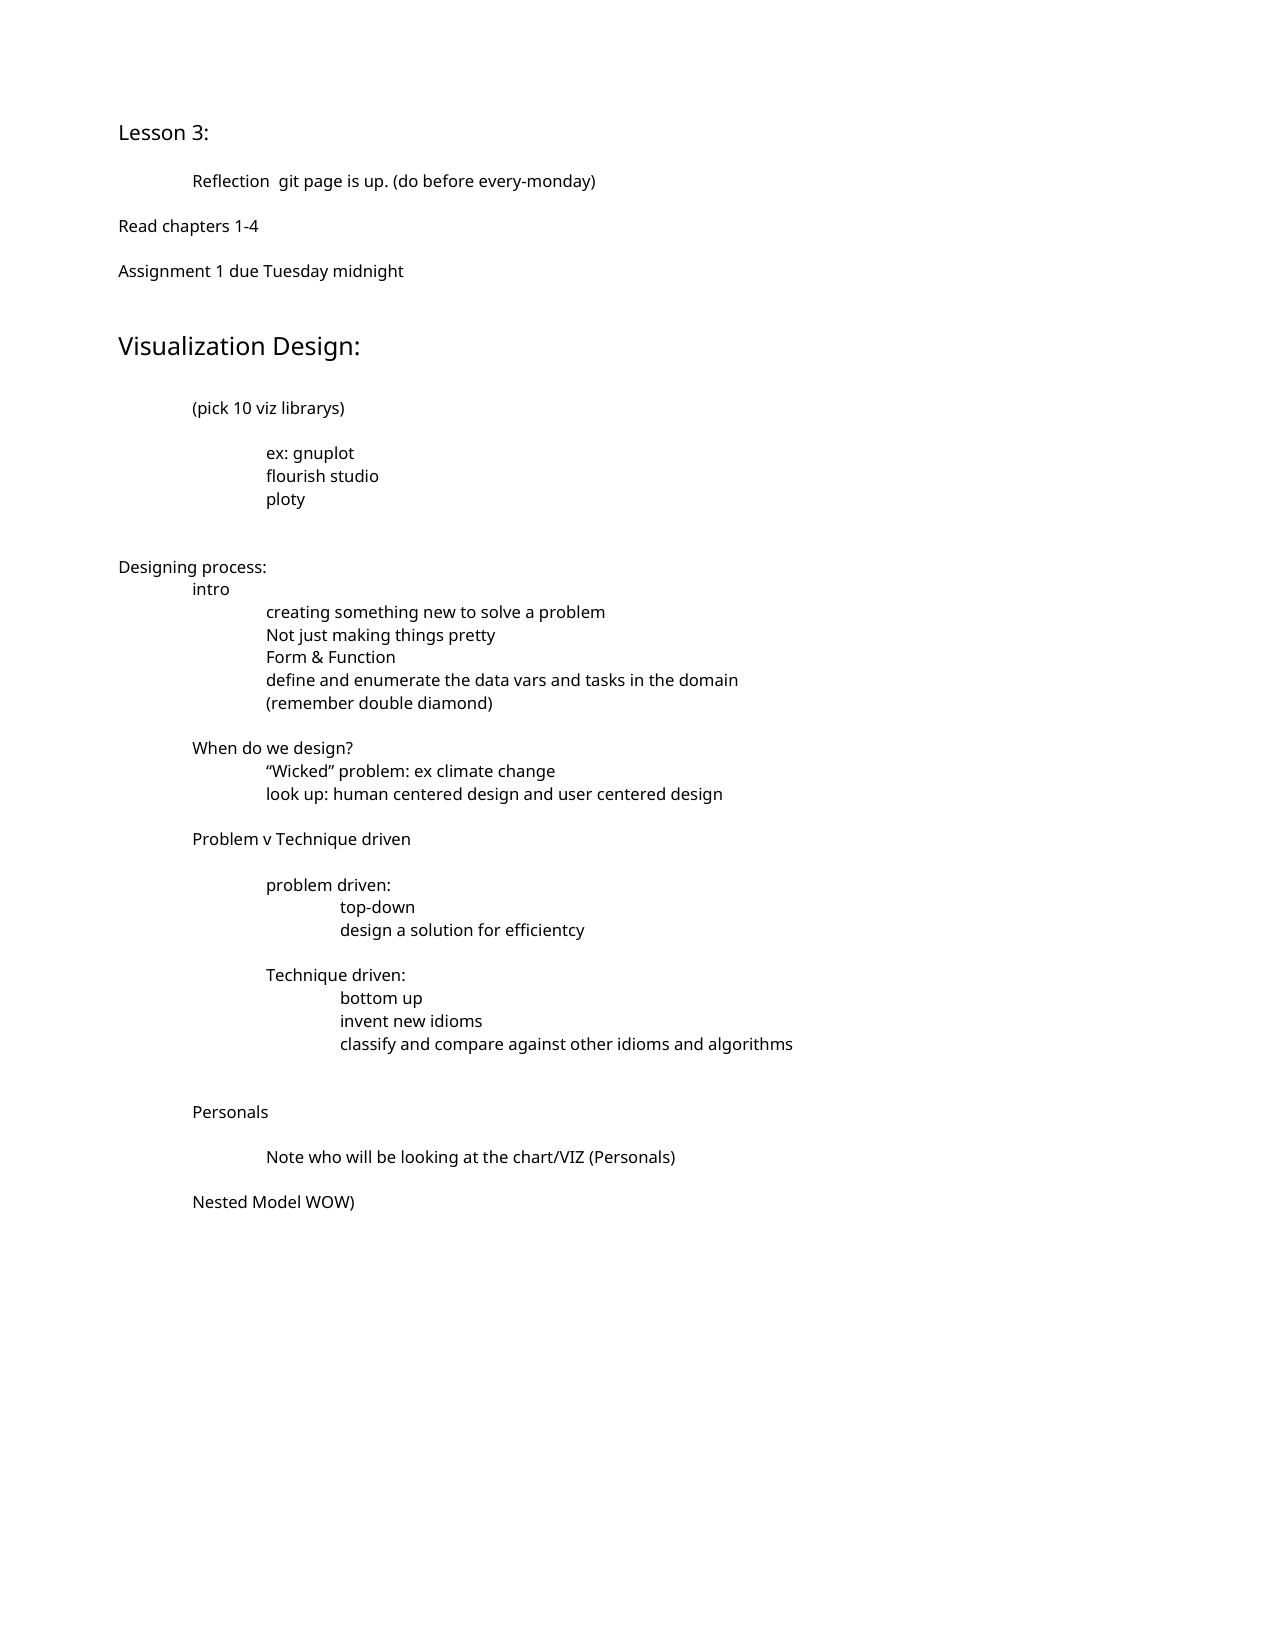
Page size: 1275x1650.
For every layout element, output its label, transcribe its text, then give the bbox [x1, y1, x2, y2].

text intro [118, 578, 1157, 601]
text Nested Model WOW) [118, 1191, 1157, 1214]
text invent new idioms [192, 1009, 1157, 1032]
text ploty [118, 487, 1157, 510]
text Form & Function [118, 646, 1157, 669]
text Read chapters 1-4 [118, 215, 1157, 237]
text ex: gnuplot [118, 442, 1157, 464]
text bottom up [192, 987, 1157, 1009]
text Technique driven: [192, 964, 1157, 987]
text (pick 10 viz librarys) [118, 396, 1157, 419]
text design a solution for efficientcy [192, 919, 1157, 941]
text look up: human centered design and user centered design [118, 782, 1157, 805]
text flourish studio [118, 464, 1157, 487]
text Assignment 1 due Tuesday midnight [118, 260, 1157, 283]
text Visualization Design: [118, 328, 1157, 362]
text “Wicked” problem: ex climate change [118, 760, 1157, 782]
text classify and compare against other idioms and algorithms [192, 1032, 1157, 1055]
text (remember double diamond) [118, 692, 1157, 714]
text Not just making things pretty [118, 623, 1157, 646]
text Lesson 3: [118, 118, 1157, 147]
text When do we design? [118, 737, 1157, 760]
text define and enumerate the data vars and tasks in the domain [118, 669, 1157, 692]
text Problem v Technique driven [118, 828, 1157, 851]
text top-down [192, 896, 1157, 919]
text Note who will be looking at the chart/VIZ (Personals) [118, 1146, 1157, 1168]
text Reflection git page is up. (do before every-monday) [118, 169, 1157, 192]
text Personals [118, 1100, 1157, 1123]
text problem driven: [192, 873, 1157, 896]
text Designing process: [118, 555, 1157, 578]
text creating something new to solve a problem [118, 601, 1157, 623]
